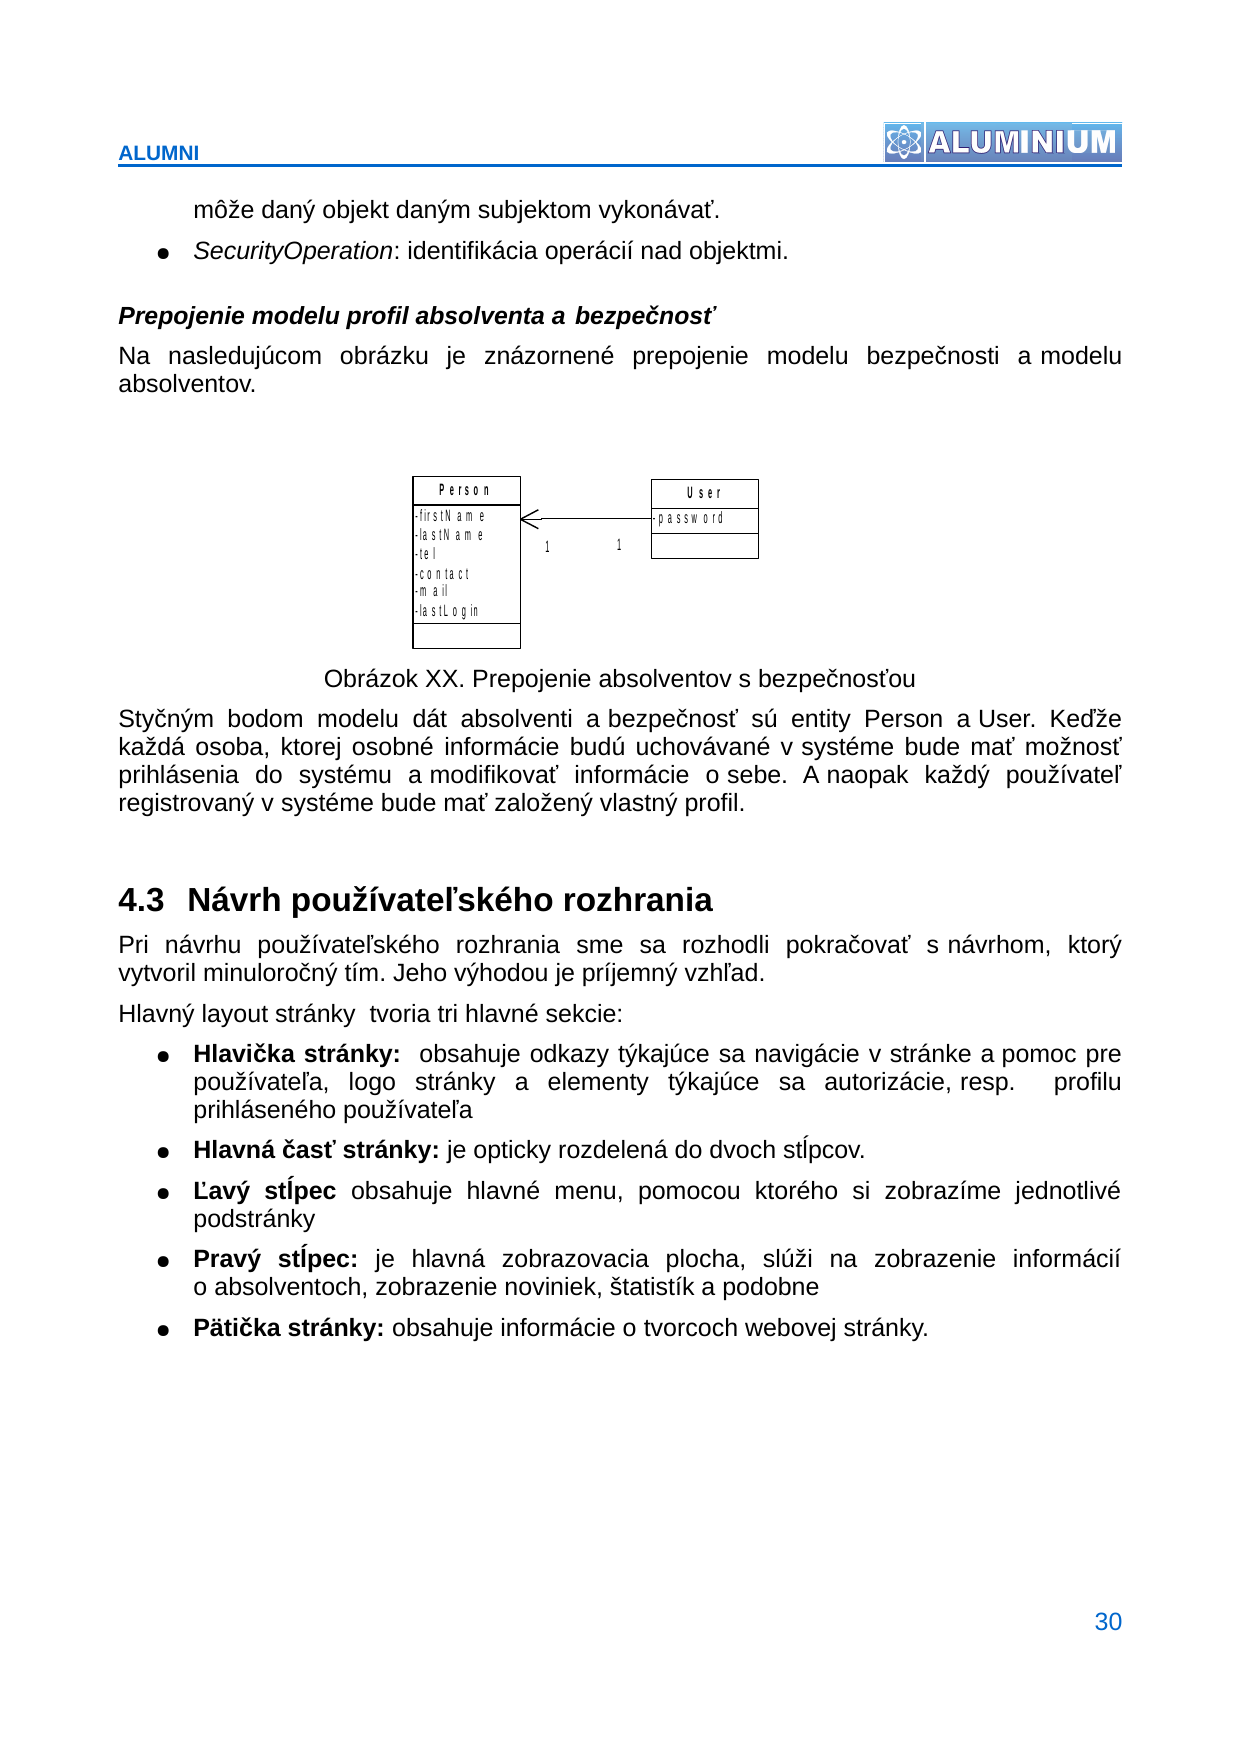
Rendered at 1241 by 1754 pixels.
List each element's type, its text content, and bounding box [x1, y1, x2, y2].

list môže daný objekt daným subjektom vykonávať. [156, 196, 1122, 224]
text Pri návrhu používateľského rozhrania sme sa rozhodli pokračovať s návrhom, ktorý vytvoril minuloročný tím. Jeho výhodou je príjemný vzhľad. [118, 931, 1122, 987]
list Ľavý stĺpec obsahuje hlavné menu, pomocou ktorého si zobrazíme jednotlivé podstránky [156, 1177, 1122, 1233]
list Hlavná časť stránky: je opticky rozdelená do dvoch stĺpcov. [156, 1136, 1122, 1164]
text Hlavný layout stránky tvoria tri hlavné sekcie: [118, 1000, 1122, 1028]
list SecurityOperation: identifikácia operácií nad objektmi. [156, 237, 1122, 264]
list Hlavička stránky: obsahuje odkazy týkajúce sa navigácie v stránke a pomoc pre používateľa, logo stránky a elementy týkajúce sa autorizácie, resp. profilu prihláseného používateľa [156, 1040, 1122, 1124]
subtitle Prepojenie modelu profil absolventa a bezpečnosť [118, 302, 1122, 330]
subtitle Návrh používateľského rozhrania [118, 882, 1122, 919]
text Na nasledujúcom obrázku je znázornené prepojenie modelu bezpečnosti a modelu absolventov. [118, 342, 1122, 398]
list Pätička stránky: obsahuje informácie o tvorcoch webovej stránky. [156, 1313, 1122, 1341]
text Obrázok XX. Prepojenie absolventov s bezpečnosťou [118, 664, 1122, 692]
list Pravý stĺpec: je hlavná zobrazovacia plocha, slúži na zobrazenie informácií o absolventoch, zobrazenie noviniek, štatistík a podobne [156, 1245, 1122, 1301]
text Styčným bodom modelu dát absolventi a bezpečnosť sú entity Person a User. Keďže každá osoba, ktorej osobné informácie budú uchovávané v systéme bude mať možnosť prihlásenia do systému a modifikovať informácie o sebe. A naopak každý používateľ registrovaný v systéme bude mať založený vlastný profil. [118, 705, 1122, 816]
